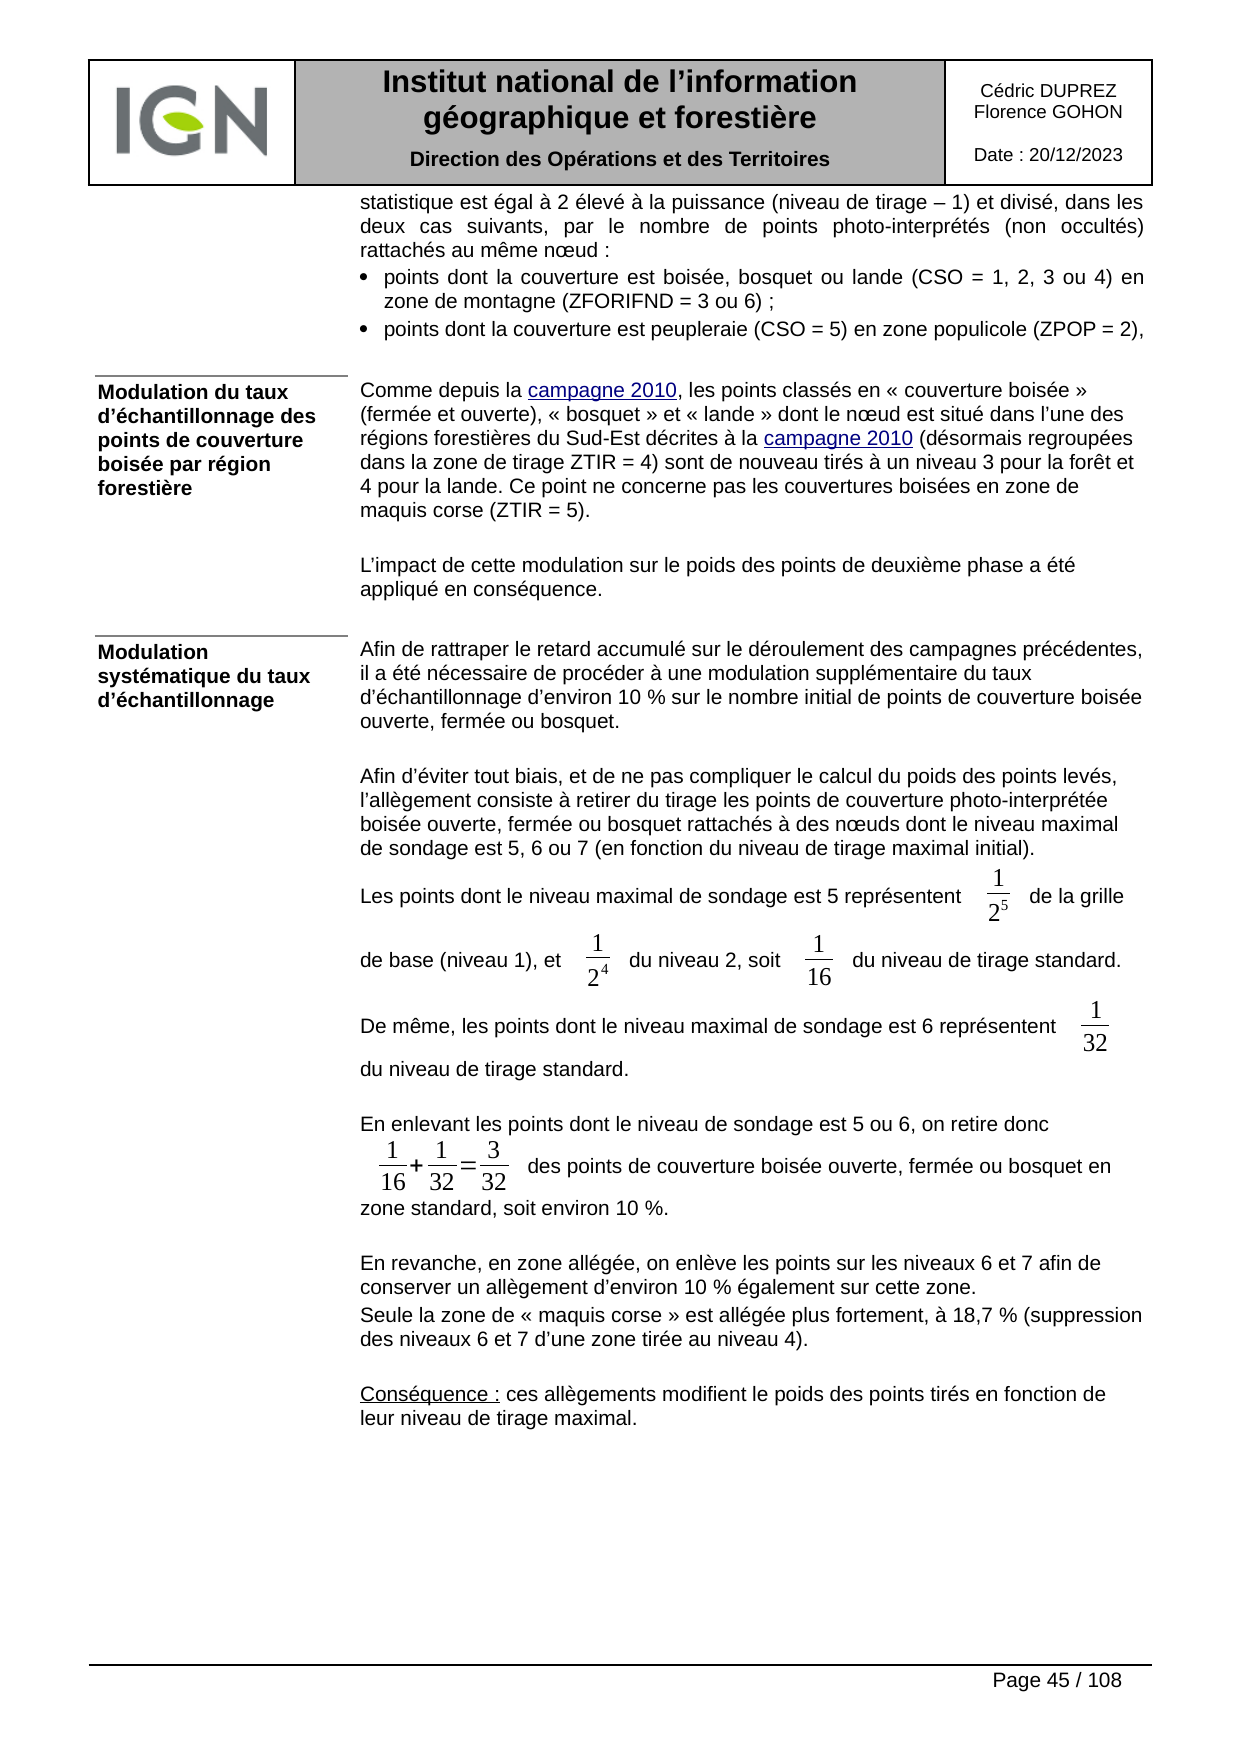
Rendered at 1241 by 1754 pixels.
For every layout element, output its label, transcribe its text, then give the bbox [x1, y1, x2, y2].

table_cell Modulation du taux d’échantillonnage des points de couverture boisée par région forestière [89, 374, 354, 634]
picture [91, 62, 293, 180]
table_cell Afin de rattraper le retard accumulé sur le déroulement des campagnes précédentes, il a été nécessaire de procéder à une modulation supplémentaire du taux d’échantillonnage d’environ 10 % sur le nombre initial de points de couverture boisée ouverte, fermée ou bosquet. Afin d’éviter tout biais, et de ne pas compliquer le calcul du poids des points levés, l’allègement consiste à retirer du tirage les points de couverture photo-interprétée boisée ouverte, fermée ou bosquet rattachés à des nœuds dont le niveau maximal de sondage est 5, 6 ou 7 (en fonction du niveau de tirage maximal initial). Les points dont le niveau maximal de sondage est 5 représentent de la grille de base (niveau 1), et du niveau 2, soit du niveau de tirage standard. De même, les points dont le niveau maximal de sondage est 6 représentent du niveau de tirage standard. En enlevant les points dont le niveau de sondage est 5 ou 6, on retire donc des points de couverture boisée ouverte, fermée ou bosquet en zone standard, soit environ 10 %. En revanche, en zone allégée, on enlève les points sur les niveaux 6 et 7 afin de conserver un allègement d’environ 10 % également sur cette zone. Seule la zone de « maquis corse » est allégée plus fortement, à 18,7 % (suppression des niveaux 6 et 7 d’une zone tirée au niveau 4). Conséquence : ces allègements modifient le poids des points tirés en fonction de leur niveau de tirage maximal. [354, 634, 1152, 1463]
table_cell statistique est égal à 2 élevé à la puissance (niveau de tirage – 1) et divisé, dans les deux cas suivants, par le nombre de points photo-interprétés (non occultés) rattachés au même nœud : points dont la couverture est boisée, bosquet ou lande (CSO = 1, 2, 3 ou 4) en zone de montagne (ZFORIFND = 3 ou 6) ; points dont la couverture est peupleraie (CSO = 5) en zone populicole (ZPOP = 2), [354, 186, 1152, 374]
table_cell Modulation systématique du taux d’échantillonnage [89, 634, 354, 1463]
table_cell Comme depuis la campagne 2010, les points classés en « couverture boisée » (fermée et ouverte), « bosquet » et « lande » dont le nœud est situé dans l’une des régions forestières du Sud-Est décrites à la campagne 2010 (désormais regroupées dans la zone de tirage ZTIR = 4) sont de nouveau tirés à un niveau 3 pour la forêt et 4 pour la lande. Ce point ne concerne pas les couvertures boisées en zone de maquis corse (ZTIR = 5). L’impact de cette modulation sur le poids des points de deuxième phase a été appliqué en conséquence. [354, 374, 1152, 634]
table_cell [89, 186, 354, 374]
